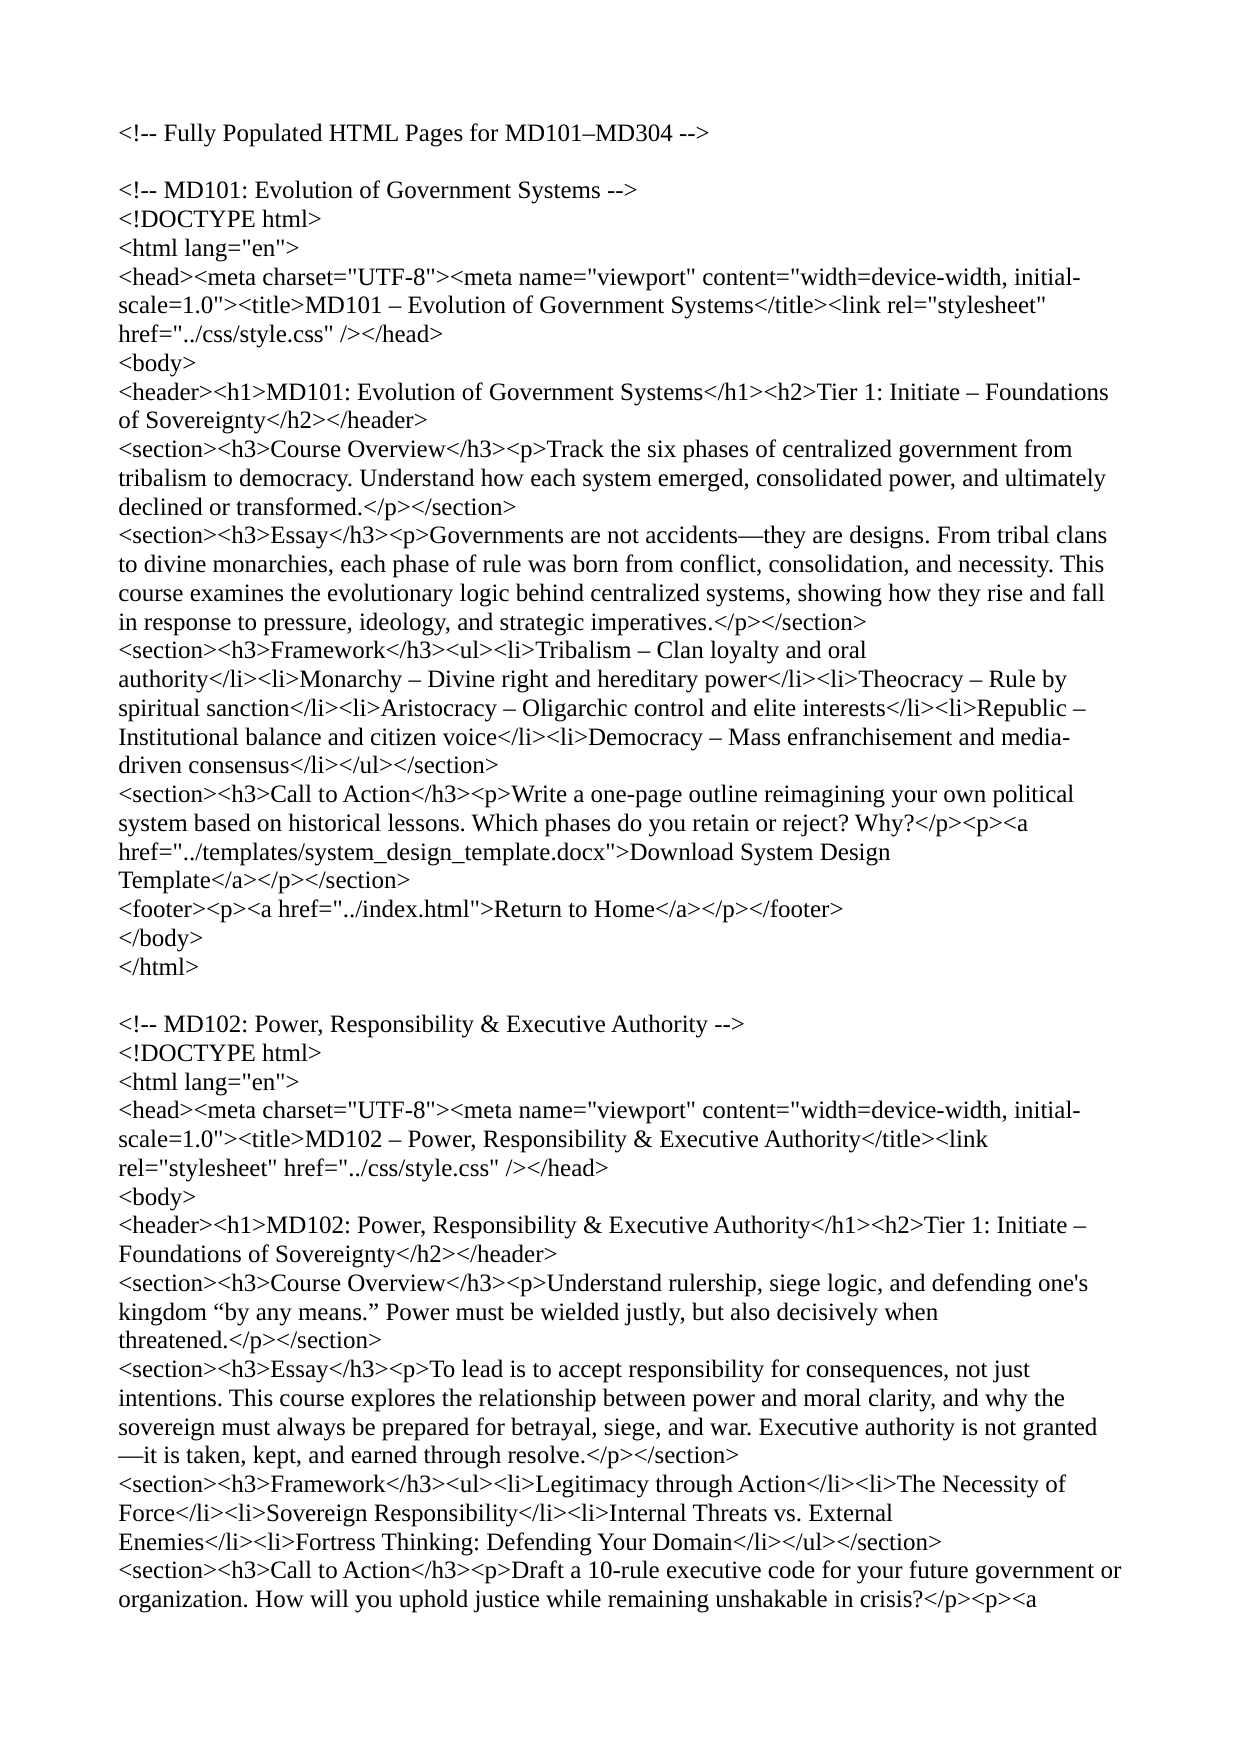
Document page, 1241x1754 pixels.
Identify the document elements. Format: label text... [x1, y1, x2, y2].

text </body> [118, 923, 1122, 952]
text <section><h3>Course Overview</h3><p>Understand rulership, siege logic, and defending one's kingdom “by any means.” Power must be wielded justly, but also decisively when threatened.</p></section> [118, 1268, 1122, 1354]
text <footer><p><a href="../index.html">Return to Home</a></p></footer> [118, 894, 1122, 923]
text <head><meta charset="UTF-8"><meta name="viewport" content="width=device-width, initial-scale=1.0"><title>MD102 – Power, Responsibility & Executive Authority</title><link rel="stylesheet" href="../css/style.css" /></head> [118, 1096, 1122, 1182]
text <section><h3>Essay</h3><p>To lead is to accept responsibility for consequences, not just intentions. This course explores the relationship between power and moral clarity, and why the sovereign must always be prepared for betrayal, siege, and war. Executive authority is not granted—it is taken, kept, and earned through resolve.</p></section> [118, 1354, 1122, 1469]
text <body> [118, 348, 1122, 377]
text <header><h1>MD102: Power, Responsibility & Executive Authority</h1><h2>Tier 1: Initiate – Foundations of Sovereignty</h2></header> [118, 1211, 1122, 1268]
text <body> [118, 1182, 1122, 1211]
text <section><h3>Framework</h3><ul><li>Legitimacy through Action</li><li>The Necessity of Force</li><li>Sovereign Responsibility</li><li>Internal Threats vs. External Enemies</li><li>Fortress Thinking: Defending Your Domain</li></ul></section> [118, 1469, 1122, 1556]
text <!-- Fully Populated HTML Pages for MD101–MD304 --> [118, 118, 1122, 147]
text <section><h3>Course Overview</h3><p>Track the six phases of centralized government from tribalism to democracy. Understand how each system emerged, consolidated power, and ultimately declined or transformed.</p></section> [118, 434, 1122, 521]
text <head><meta charset="UTF-8"><meta name="viewport" content="width=device-width, initial-scale=1.0"><title>MD101 – Evolution of Government Systems</title><link rel="stylesheet" href="../css/style.css" /></head> [118, 262, 1122, 348]
text <section><h3>Call to Action</h3><p>Draft a 10-rule executive code for your future government or organization. How will you uphold justice while remaining unshakable in crisis?</p><p><a [118, 1556, 1122, 1613]
text <!-- MD101: Evolution of Government Systems --> [118, 176, 1122, 204]
text <!DOCTYPE html> [118, 204, 1122, 233]
text <header><h1>MD101: Evolution of Government Systems</h1><h2>Tier 1: Initiate – Foundations of Sovereignty</h2></header> [118, 377, 1122, 434]
text <section><h3>Call to Action</h3><p>Write a one-page outline reimagining your own political system based on historical lessons. Which phases do you retain or reject? Why?</p><p><a href="../templates/system_design_template.docx">Download System Design Template</a></p></section> [118, 779, 1122, 894]
text <section><h3>Essay</h3><p>Governments are not accidents—they are designs. From tribal clans to divine monarchies, each phase of rule was born from conflict, consolidation, and necessity. This course examines the evolutionary logic behind centralized systems, showing how they rise and fall in response to pressure, ideology, and strategic imperatives.</p></section> [118, 521, 1122, 636]
text <section><h3>Framework</h3><ul><li>Tribalism – Clan loyalty and oral authority</li><li>Monarchy – Divine right and hereditary power</li><li>Theocracy – Rule by spiritual sanction</li><li>Aristocracy – Oligarchic control and elite interests</li><li>Republic – Institutional balance and citizen voice</li><li>Democracy – Mass enfranchisement and media-driven consensus</li></ul></section> [118, 636, 1122, 779]
text <!DOCTYPE html> [118, 1038, 1122, 1067]
text <!-- MD102: Power, Responsibility & Executive Authority --> [118, 1009, 1122, 1038]
text <html lang="en"> [118, 1067, 1122, 1096]
text </html> [118, 952, 1122, 981]
text <html lang="en"> [118, 233, 1122, 262]
